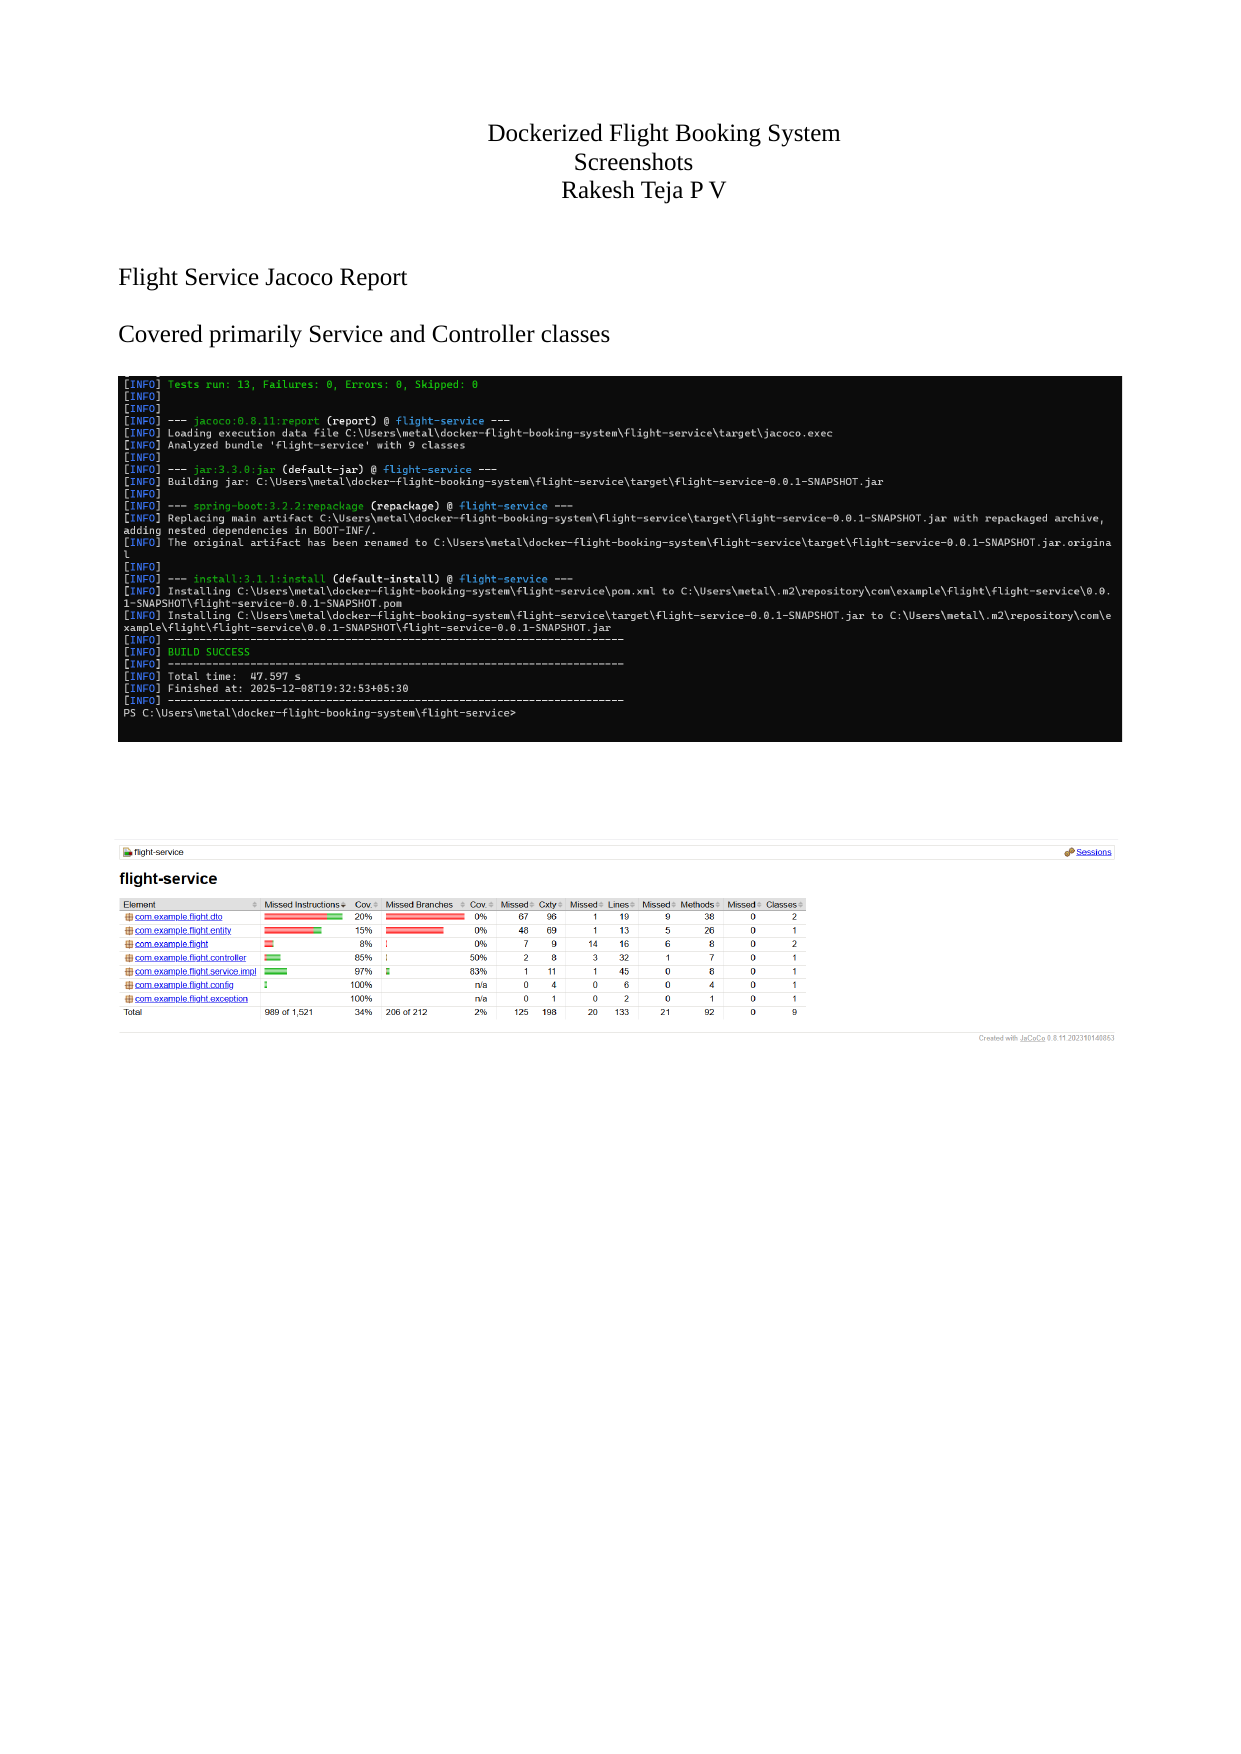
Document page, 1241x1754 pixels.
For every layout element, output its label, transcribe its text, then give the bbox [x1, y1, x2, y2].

text Covered primarily Service and Controller classes [118, 319, 1122, 348]
picture [114, 837, 1119, 1089]
text Dockerized Flight Booking System [118, 118, 1122, 147]
picture [118, 376, 1123, 742]
text Screenshots [118, 147, 1122, 176]
text Flight Service Jacoco Report [118, 262, 1122, 291]
text Rakesh Teja P V [118, 176, 1122, 204]
